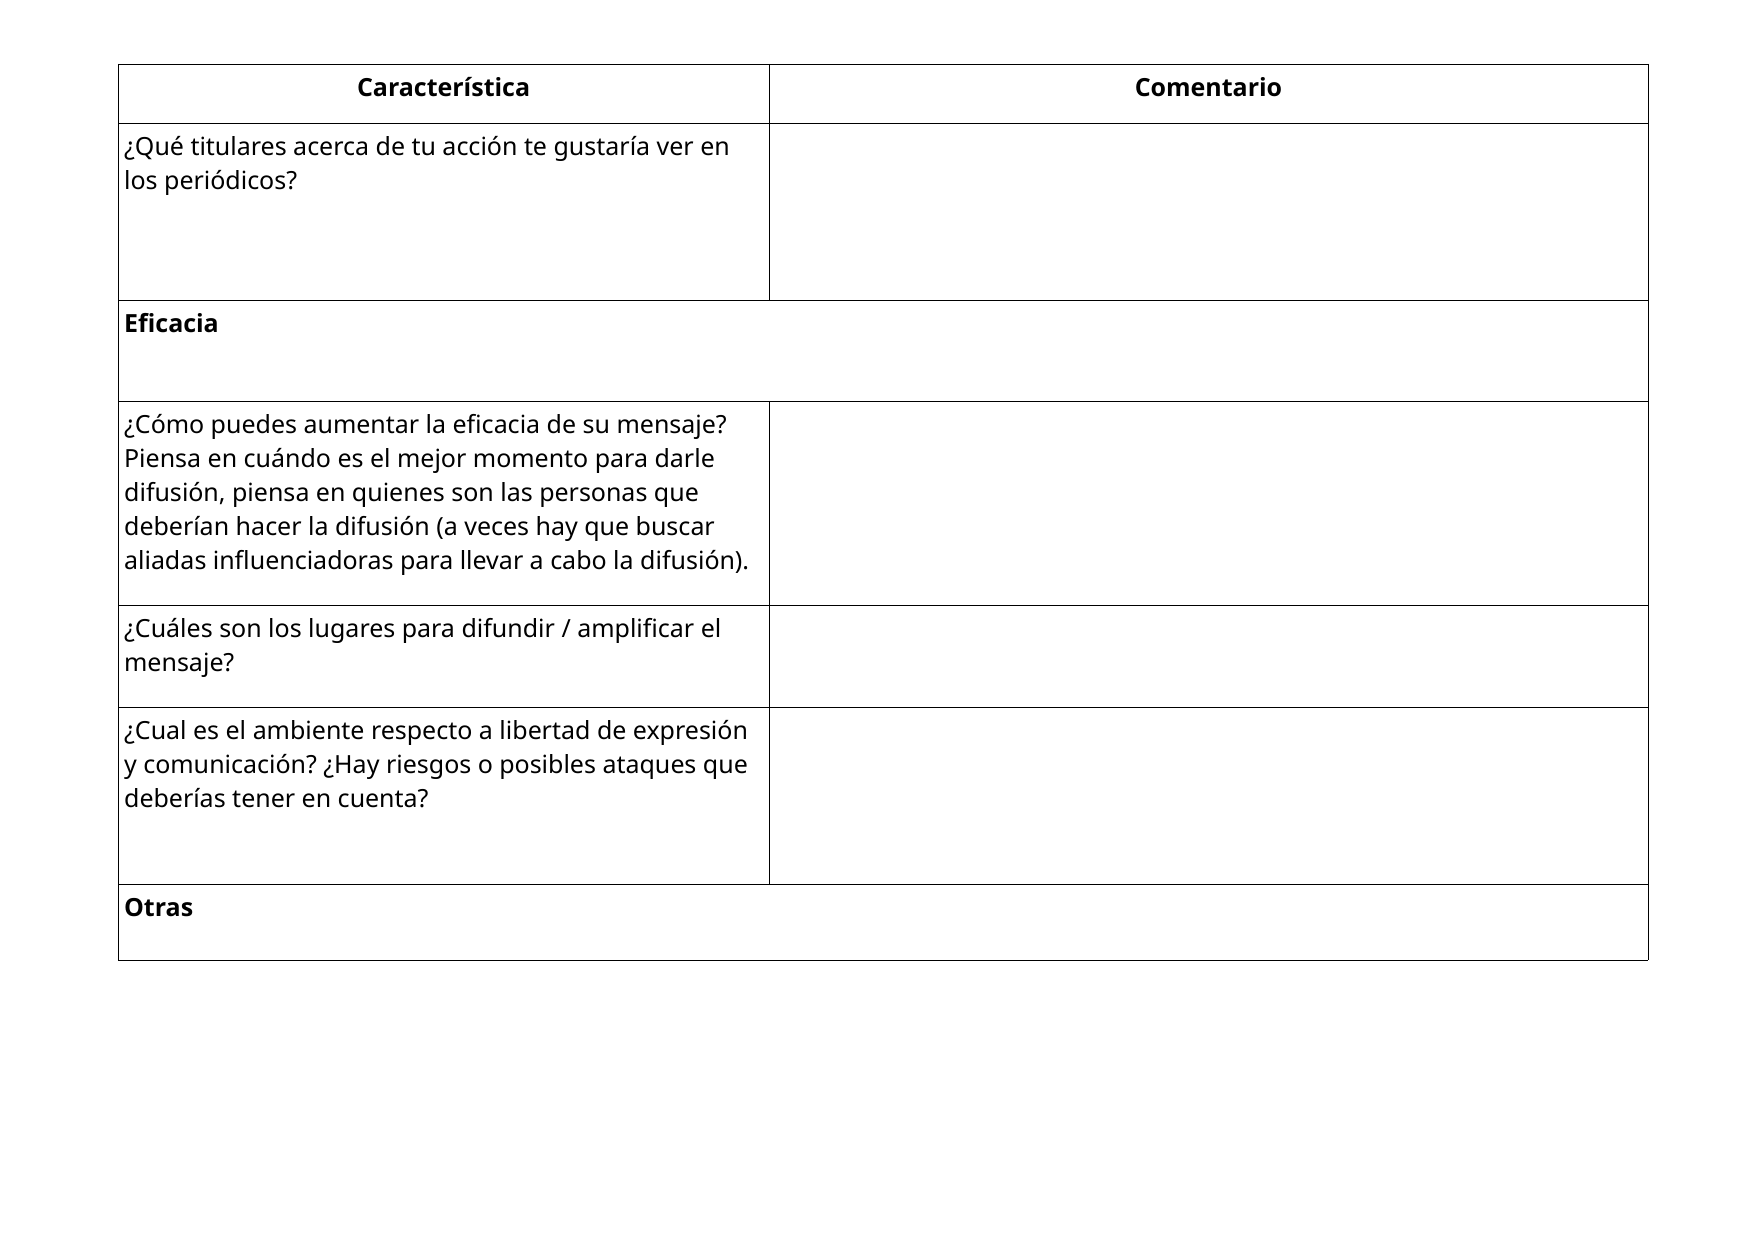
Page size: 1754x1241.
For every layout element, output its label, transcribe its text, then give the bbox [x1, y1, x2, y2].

table_cell Otras [119, 885, 1648, 960]
table_cell ¿Qué titulares acerca de tu acción te gustaría ver en los periódicos? [119, 124, 769, 300]
table_cell Eficacia [119, 301, 1648, 401]
table_cell ¿Cómo puedes aumentar la eficacia de su mensaje? Piensa en cuándo es el mejor momento para darle difusión, piensa en quienes son las personas que deberían hacer la difusión (a veces hay que buscar aliadas influenciadoras para llevar a cabo la difusión). [119, 402, 769, 605]
table_cell [770, 606, 1648, 707]
table_cell [770, 124, 1648, 300]
table_cell ¿Cuáles son los lugares para difundir / amplificar el mensaje? [119, 606, 769, 707]
table_header Comentario [770, 65, 1648, 123]
table_cell ¿Cual es el ambiente respecto a libertad de expresión y comunicación? ¿Hay riesgos o posibles ataques que deberías tener en cuenta? [119, 708, 769, 884]
table_cell [770, 402, 1648, 605]
table_cell [770, 708, 1648, 884]
table_header Característica [119, 65, 769, 123]
